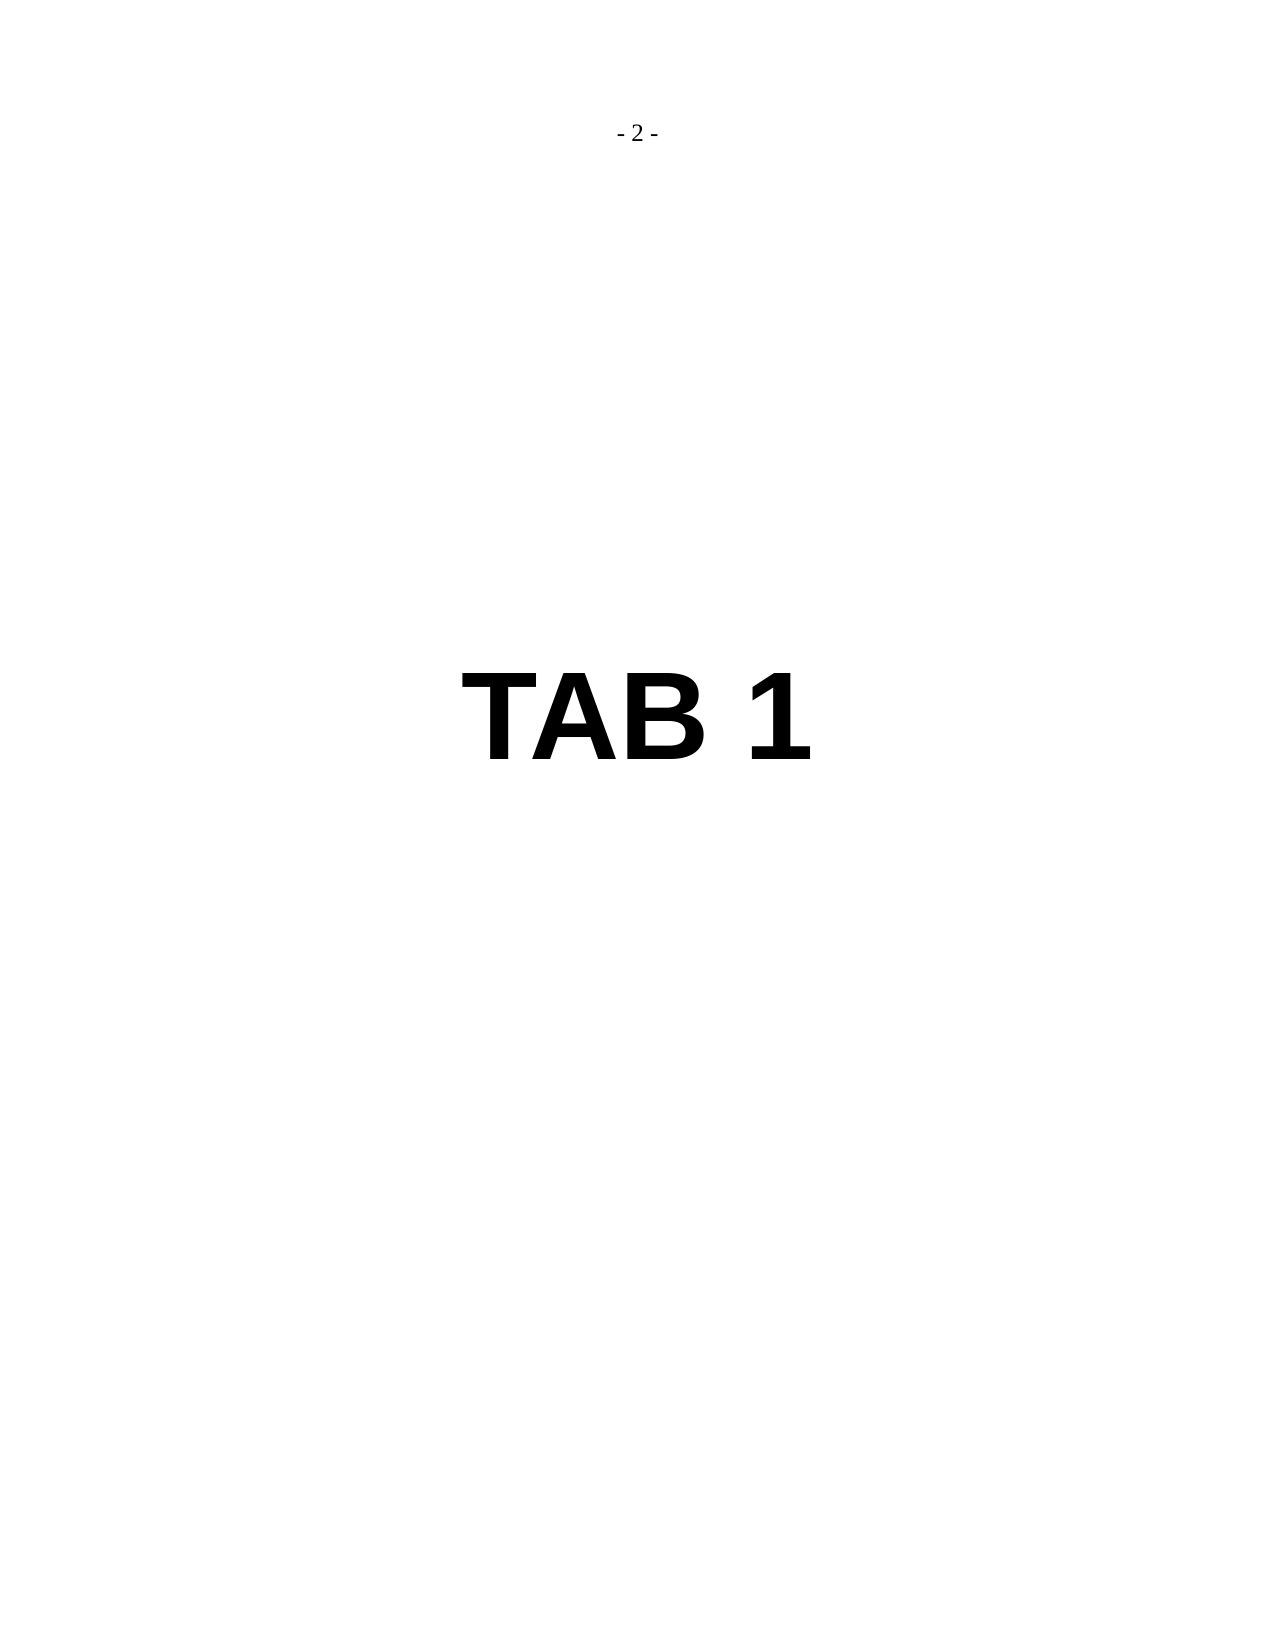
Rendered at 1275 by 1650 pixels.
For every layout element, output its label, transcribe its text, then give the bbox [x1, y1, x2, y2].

subtitle TAB 1 [118, 642, 1157, 786]
